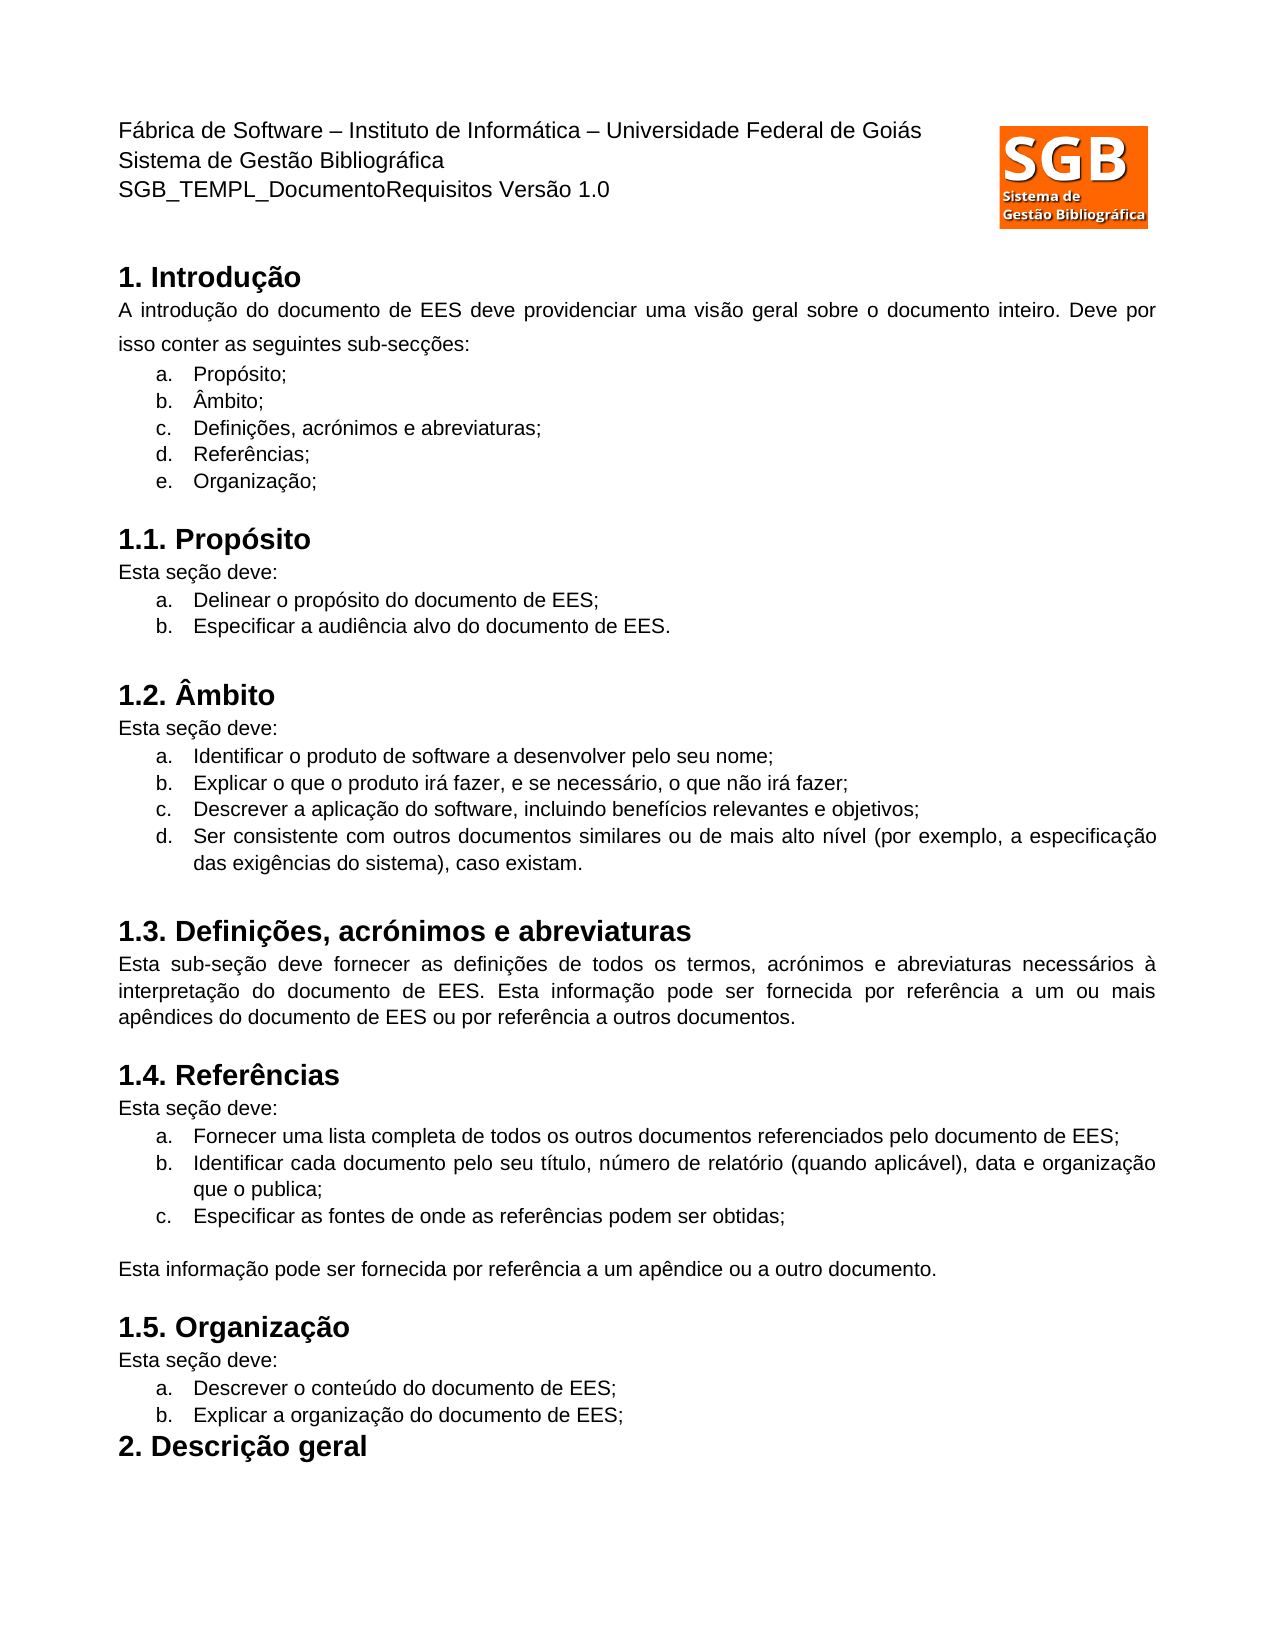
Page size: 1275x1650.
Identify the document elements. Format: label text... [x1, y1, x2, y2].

list Explicar o que o produto irá fazer, e se necessário, o que não irá fazer; [156, 771, 1157, 794]
subtitle 1.1. Propósito [118, 523, 1157, 555]
subtitle 2. Descrição geral [118, 1430, 1157, 1463]
list Delinear o propósito do documento de EES; [156, 588, 1157, 611]
list Identificar o produto de software a desenvolver pelo seu nome; [156, 744, 1157, 768]
list Definições, acrónimos e abreviaturas; [156, 416, 1157, 439]
text Esta seção deve: [118, 1097, 1157, 1120]
picture [999, 126, 1148, 229]
list Especificar as fontes de onde as referências podem ser obtidas; [156, 1204, 1157, 1228]
subtitle 1.4. Referências [118, 1059, 1157, 1092]
list Descrever a aplicação do software, incluindo benefícios relevantes e objetivos; [156, 798, 1157, 821]
list Identificar cada documento pelo seu título, número de relatório (quando aplicável), data e organização que o publica; [156, 1151, 1157, 1201]
text Esta seção deve: [118, 716, 1157, 739]
list Especificar a audiência alvo do documento de EES. [156, 615, 1157, 638]
text Esta informação pode ser fornecida por referência a um apêndice ou a outro documento. [118, 1258, 1157, 1281]
list Descrever o conteúdo do documento de EES; [156, 1377, 1157, 1400]
list Organização; [156, 469, 1157, 493]
list Âmbito; [156, 389, 1157, 413]
list Fornecer uma lista completa de todos os outros documentos referenciados pelo documento de EES; [156, 1124, 1157, 1148]
text Esta sub-seção deve fornecer as definições de todos os termos, acrónimos e abreviaturas necessários à interpretação do documento de EES. Esta informação pode ser fornecida por referência a um ou mais apêndices do documento de EES ou por referência a outros documentos. [118, 952, 1157, 1029]
subtitle 1.3. Definições, acrónimos e abreviaturas [118, 915, 1157, 948]
text Esta seção deve: [118, 1349, 1157, 1372]
subtitle 1.2. Âmbito [118, 679, 1157, 712]
text Esta seção deve: [118, 560, 1157, 583]
subtitle 1.5. Organização [118, 1311, 1157, 1344]
subtitle 1. Introdução [118, 261, 1157, 294]
list Referências; [156, 443, 1157, 466]
text A introdução do documento de EES deve providenciar uma visão geral sobre o documento inteiro. Deve por isso conter as seguintes sub-secções: [118, 299, 1157, 358]
list Propósito; [156, 363, 1157, 386]
list Ser consistente com outros documentos similares ou de mais alto nível (por exemplo, a especificação das exigências do sistema), caso existam. [156, 824, 1157, 874]
list Explicar a organização do documento de EES; [156, 1403, 1157, 1427]
